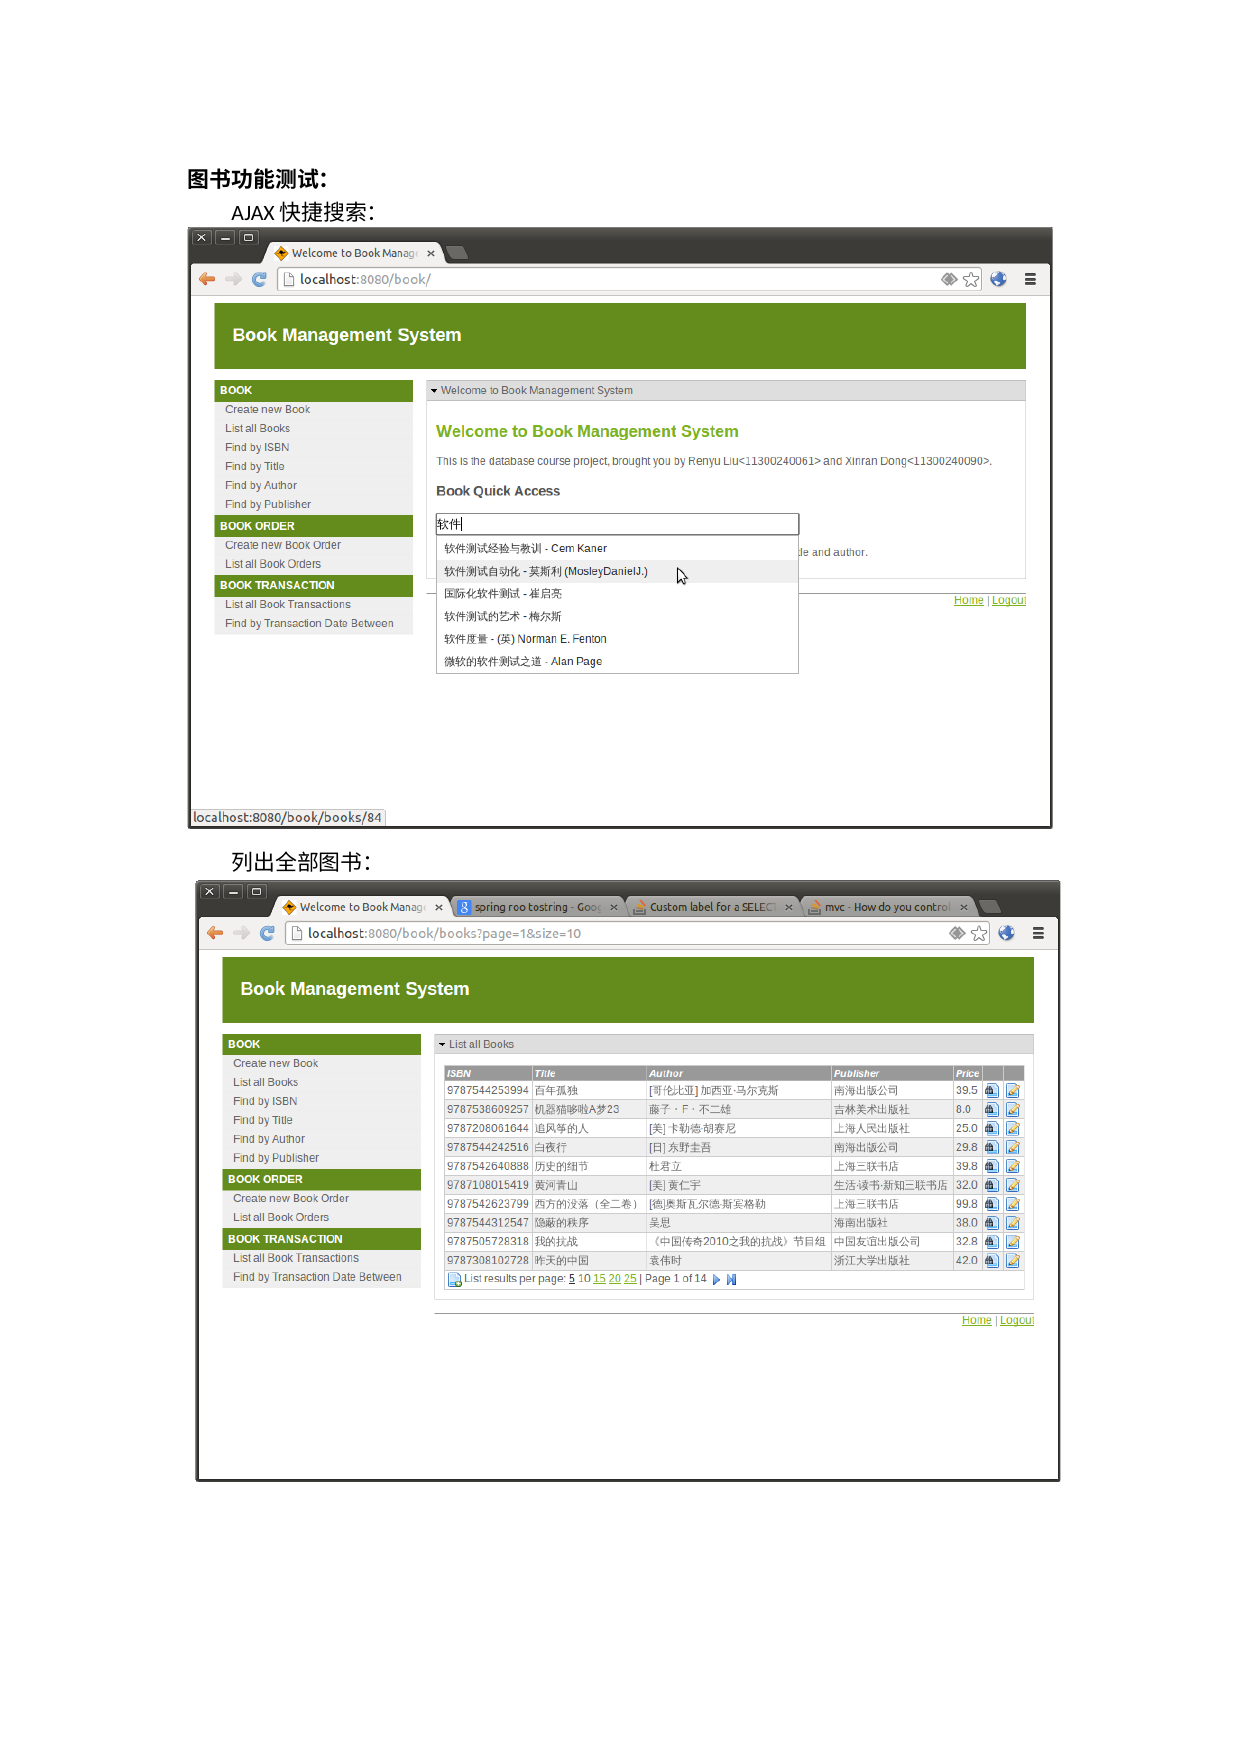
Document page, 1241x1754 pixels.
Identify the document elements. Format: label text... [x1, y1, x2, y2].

text AJAX快捷搜索： [187, 194, 1053, 227]
picture [195, 880, 1061, 1482]
text 图书功能测试： [187, 162, 1053, 194]
picture [187, 227, 1053, 829]
text 列出全部图书： [187, 829, 1053, 877]
